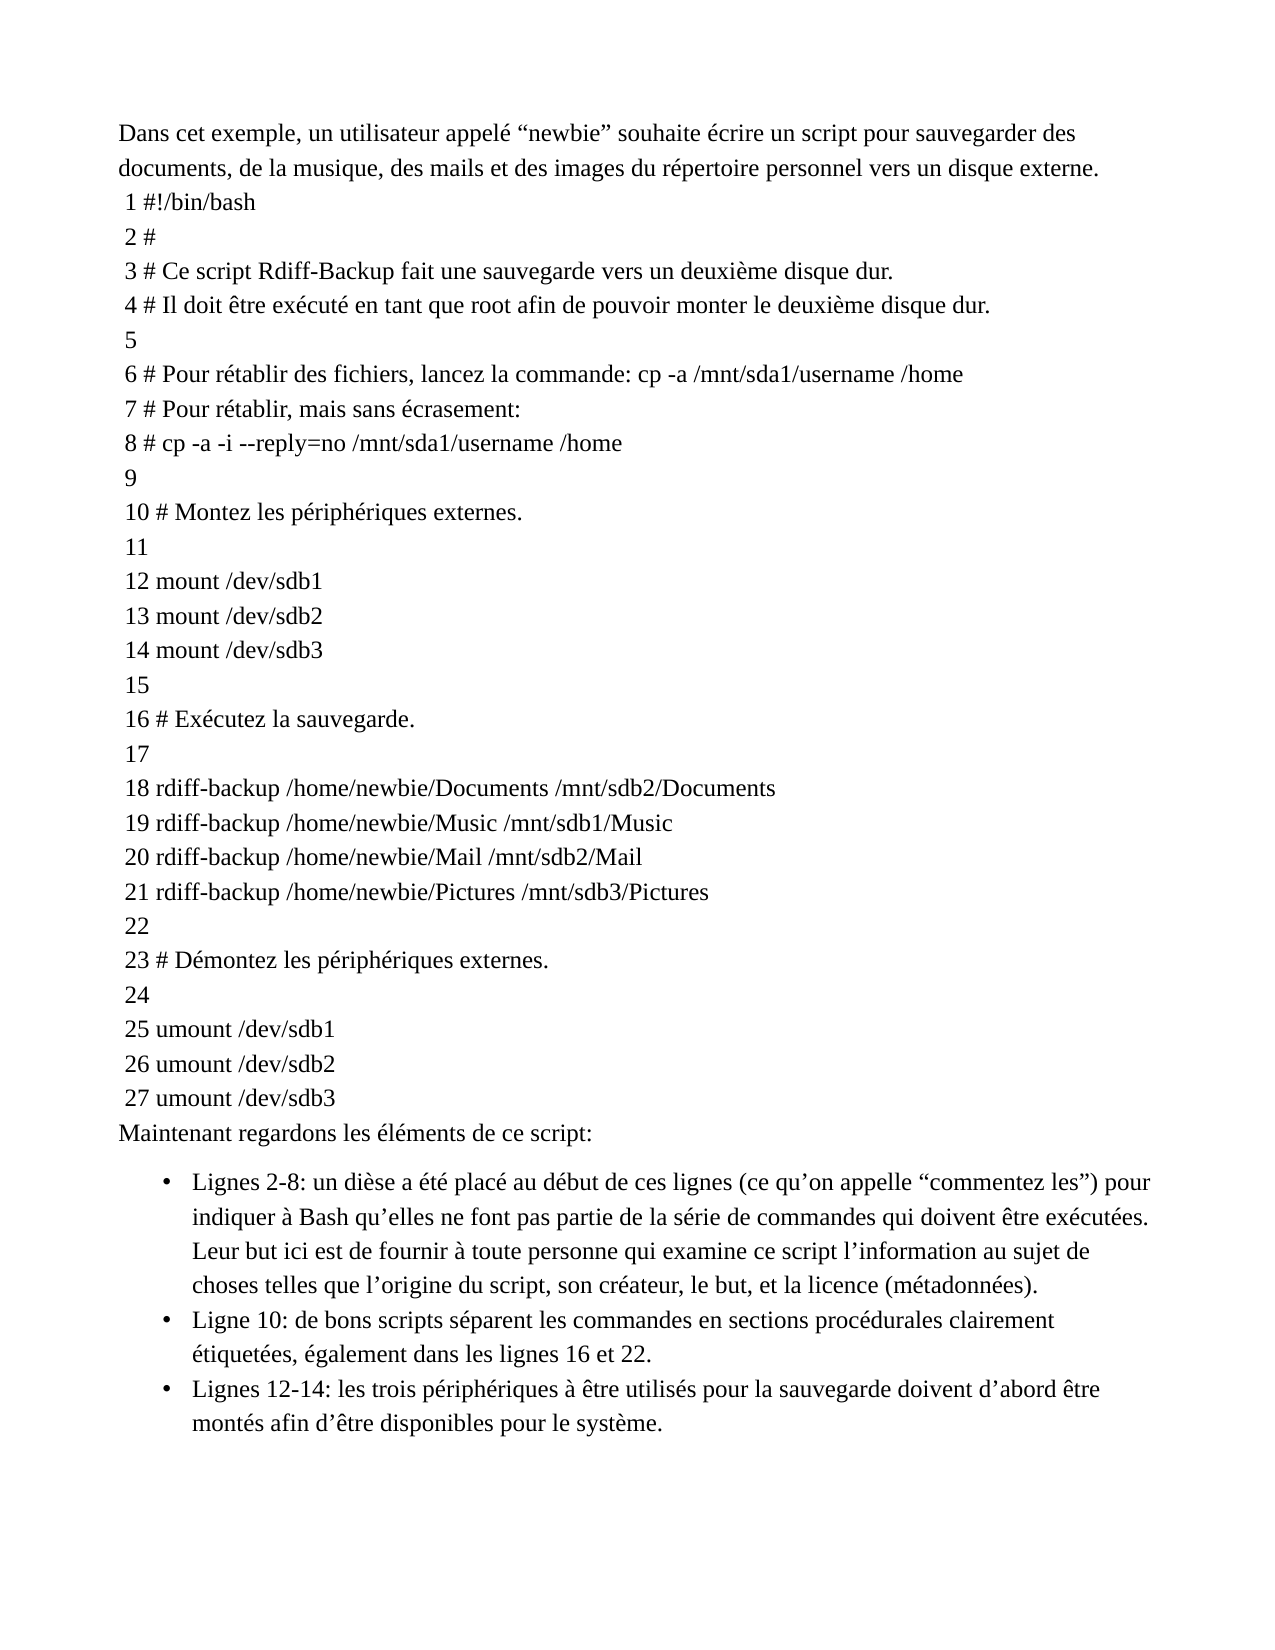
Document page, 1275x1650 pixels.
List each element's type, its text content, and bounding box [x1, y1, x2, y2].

text 9 [118, 463, 1157, 492]
text 5 [118, 325, 1157, 354]
text 7 # Pour rétablir, mais sans écrasement: [118, 394, 1157, 423]
text 14 mount /dev/sdb3 [118, 635, 1157, 664]
text 24 [118, 980, 1157, 1009]
text 17 [118, 739, 1157, 767]
text 10 # Montez les périphériques externes. [118, 497, 1157, 526]
text 27 umount /dev/sdb3 [118, 1083, 1157, 1112]
text 1 #!/bin/bash [118, 187, 1157, 216]
text Maintenant regardons les éléments de ce script: [118, 1118, 1157, 1147]
text 25 umount /dev/sdb1 [118, 1014, 1157, 1043]
list Lignes 12-14: les trois périphériques à être utilisés pour la sauvegarde doivent d’abord être montés afin d’être disponibles pour le système. [162, 1374, 1157, 1437]
text 22 [118, 911, 1157, 940]
text 23 # Démontez les périphériques externes. [118, 946, 1157, 974]
text 21 rdiff-backup /home/newbie/Pictures /mnt/sdb3/Pictures [118, 877, 1157, 905]
text Dans cet exemple, un utilisateur appelé “newbie” souhaite écrire un script pour sauvegarder des documents, de la musique, des mails et des images du répertoire personnel vers un disque externe. [118, 118, 1157, 181]
text 4 # Il doit être exécuté en tant que root afin de pouvoir monter le deuxième disque dur. [118, 291, 1157, 319]
text 26 umount /dev/sdb2 [118, 1049, 1157, 1078]
list Lignes 2-8: un dièse a été placé au début de ces lignes (ce qu’on appelle “commentez les”) pour indiquer à Bash qu’elles ne font pas partie de la série de commandes qui doivent être exécutées. Leur but ici est de fournir à toute personne qui examine ce script l’information au sujet de choses telles que l’origine du script, son créateur, le but, et la licence (métadonnées). [162, 1167, 1157, 1299]
text 18 rdiff-backup /home/newbie/Documents /mnt/sdb2/Documents [118, 773, 1157, 802]
text 11 [118, 532, 1157, 561]
list Ligne 10: de bons scripts séparent les commandes en sections procédurales clairement étiquetées, également dans les lignes 16 et 22. [162, 1305, 1157, 1368]
text 3 # Ce script Rdiff-Backup fait une sauvegarde vers un deuxième disque dur. [118, 256, 1157, 285]
text 8 # cp -a -i --reply=no /mnt/sda1/username /home [118, 428, 1157, 457]
text 20 rdiff-backup /home/newbie/Mail /mnt/sdb2/Mail [118, 842, 1157, 871]
text 13 mount /dev/sdb2 [118, 601, 1157, 629]
text 19 rdiff-backup /home/newbie/Music /mnt/sdb1/Music [118, 808, 1157, 836]
text 12 mount /dev/sdb1 [118, 566, 1157, 595]
text 6 # Pour rétablir des fichiers, lancez la commande: cp -a /mnt/sda1/username /home [118, 359, 1157, 388]
text 16 # Exécutez la sauvegarde. [118, 704, 1157, 733]
text 2 # [118, 222, 1157, 250]
text 15 [118, 670, 1157, 698]
